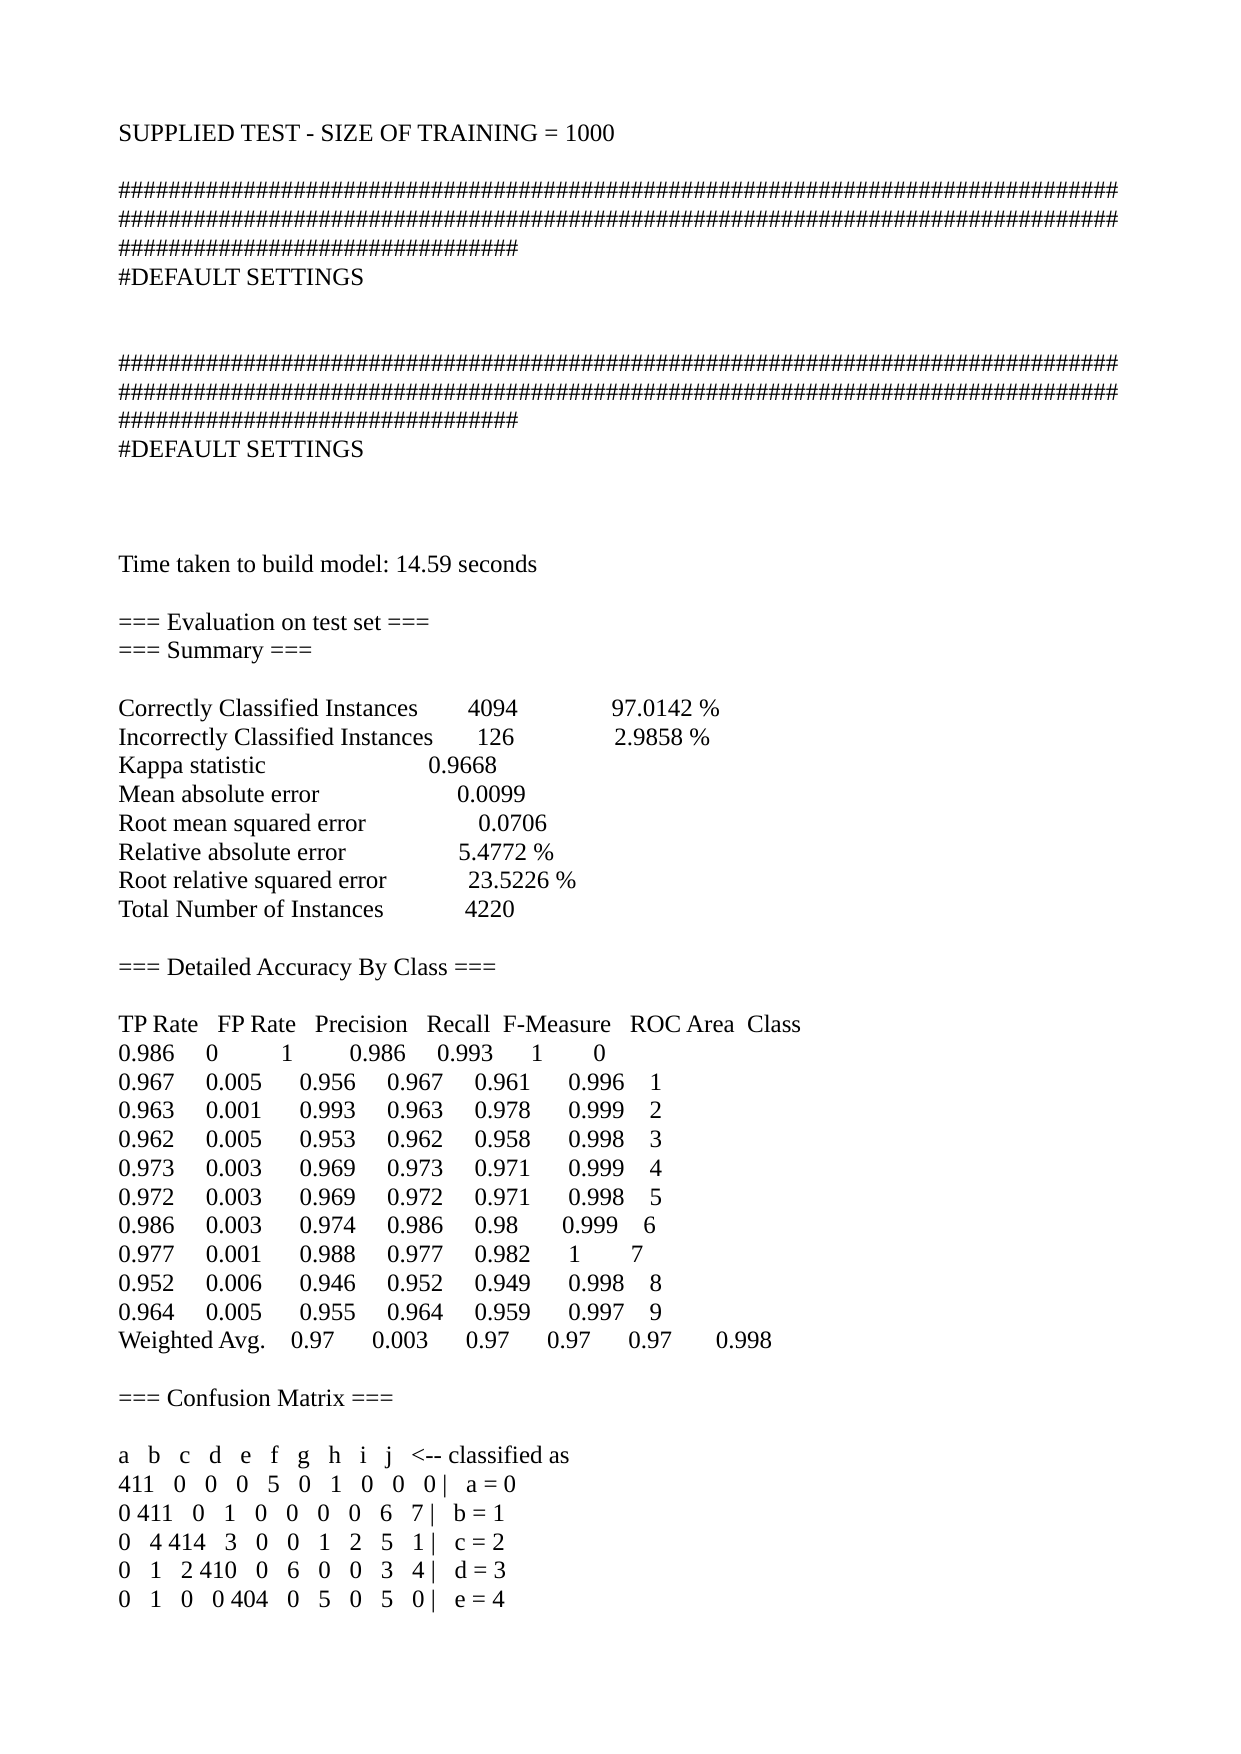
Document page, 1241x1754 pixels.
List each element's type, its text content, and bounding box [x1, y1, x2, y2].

text ################################################################################################################################################################################################ [118, 348, 1122, 434]
text 0.962 0.005 0.953 0.962 0.958 0.998 3 [118, 1124, 1122, 1153]
text === Evaluation on test set === [118, 607, 1122, 636]
text Time taken to build model: 14.59 seconds [118, 549, 1122, 578]
text 0.972 0.003 0.969 0.972 0.971 0.998 5 [118, 1182, 1122, 1211]
text 0.952 0.006 0.946 0.952 0.949 0.998 8 [118, 1268, 1122, 1297]
text Correctly Classified Instances 4094 97.0142 % [118, 693, 1122, 722]
text === Confusion Matrix === [118, 1383, 1122, 1412]
text Kappa statistic 0.9668 [118, 751, 1122, 779]
text 0.963 0.001 0.993 0.963 0.978 0.999 2 [118, 1096, 1122, 1124]
text 0.973 0.003 0.969 0.973 0.971 0.999 4 [118, 1153, 1122, 1182]
text Relative absolute error 5.4772 % [118, 837, 1122, 866]
text Incorrectly Classified Instances 126 2.9858 % [118, 722, 1122, 751]
text === Detailed Accuracy By Class === [118, 952, 1122, 981]
text Mean absolute error 0.0099 [118, 779, 1122, 808]
text Weighted Avg. 0.97 0.003 0.97 0.97 0.97 0.998 [118, 1326, 1122, 1354]
text #DEFAULT SETTINGS [118, 434, 1122, 463]
text #DEFAULT SETTINGS [118, 262, 1122, 291]
text 0.986 0.003 0.974 0.986 0.98 0.999 6 [118, 1211, 1122, 1239]
text Total Number of Instances 4220 [118, 894, 1122, 923]
text 0 411 0 1 0 0 0 0 6 7 | b = 1 [118, 1498, 1122, 1527]
text SUPPLIED TEST - SIZE OF TRAINING = 1000 [118, 118, 1122, 147]
text TP Rate FP Rate Precision Recall F-Measure ROC Area Class [118, 1009, 1122, 1038]
text Root relative squared error 23.5226 % [118, 866, 1122, 894]
text 0.986 0 1 0.986 0.993 1 0 [118, 1038, 1122, 1067]
text 0.977 0.001 0.988 0.977 0.982 1 7 [118, 1239, 1122, 1268]
text 0 1 2 410 0 6 0 0 3 4 | d = 3 [118, 1556, 1122, 1584]
text 0 1 0 0 404 0 5 0 5 0 | e = 4 [118, 1584, 1122, 1613]
text === Summary === [118, 636, 1122, 664]
text ################################################################################################################################################################################################ [118, 176, 1122, 262]
text 0.967 0.005 0.956 0.967 0.961 0.996 1 [118, 1067, 1122, 1096]
text 411 0 0 0 5 0 1 0 0 0 | a = 0 [118, 1469, 1122, 1498]
text a b c d e f g h i j <-- classified as [118, 1441, 1122, 1469]
text Root mean squared error 0.0706 [118, 808, 1122, 837]
text 0.964 0.005 0.955 0.964 0.959 0.997 9 [118, 1297, 1122, 1326]
text 0 4 414 3 0 0 1 2 5 1 | c = 2 [118, 1527, 1122, 1556]
